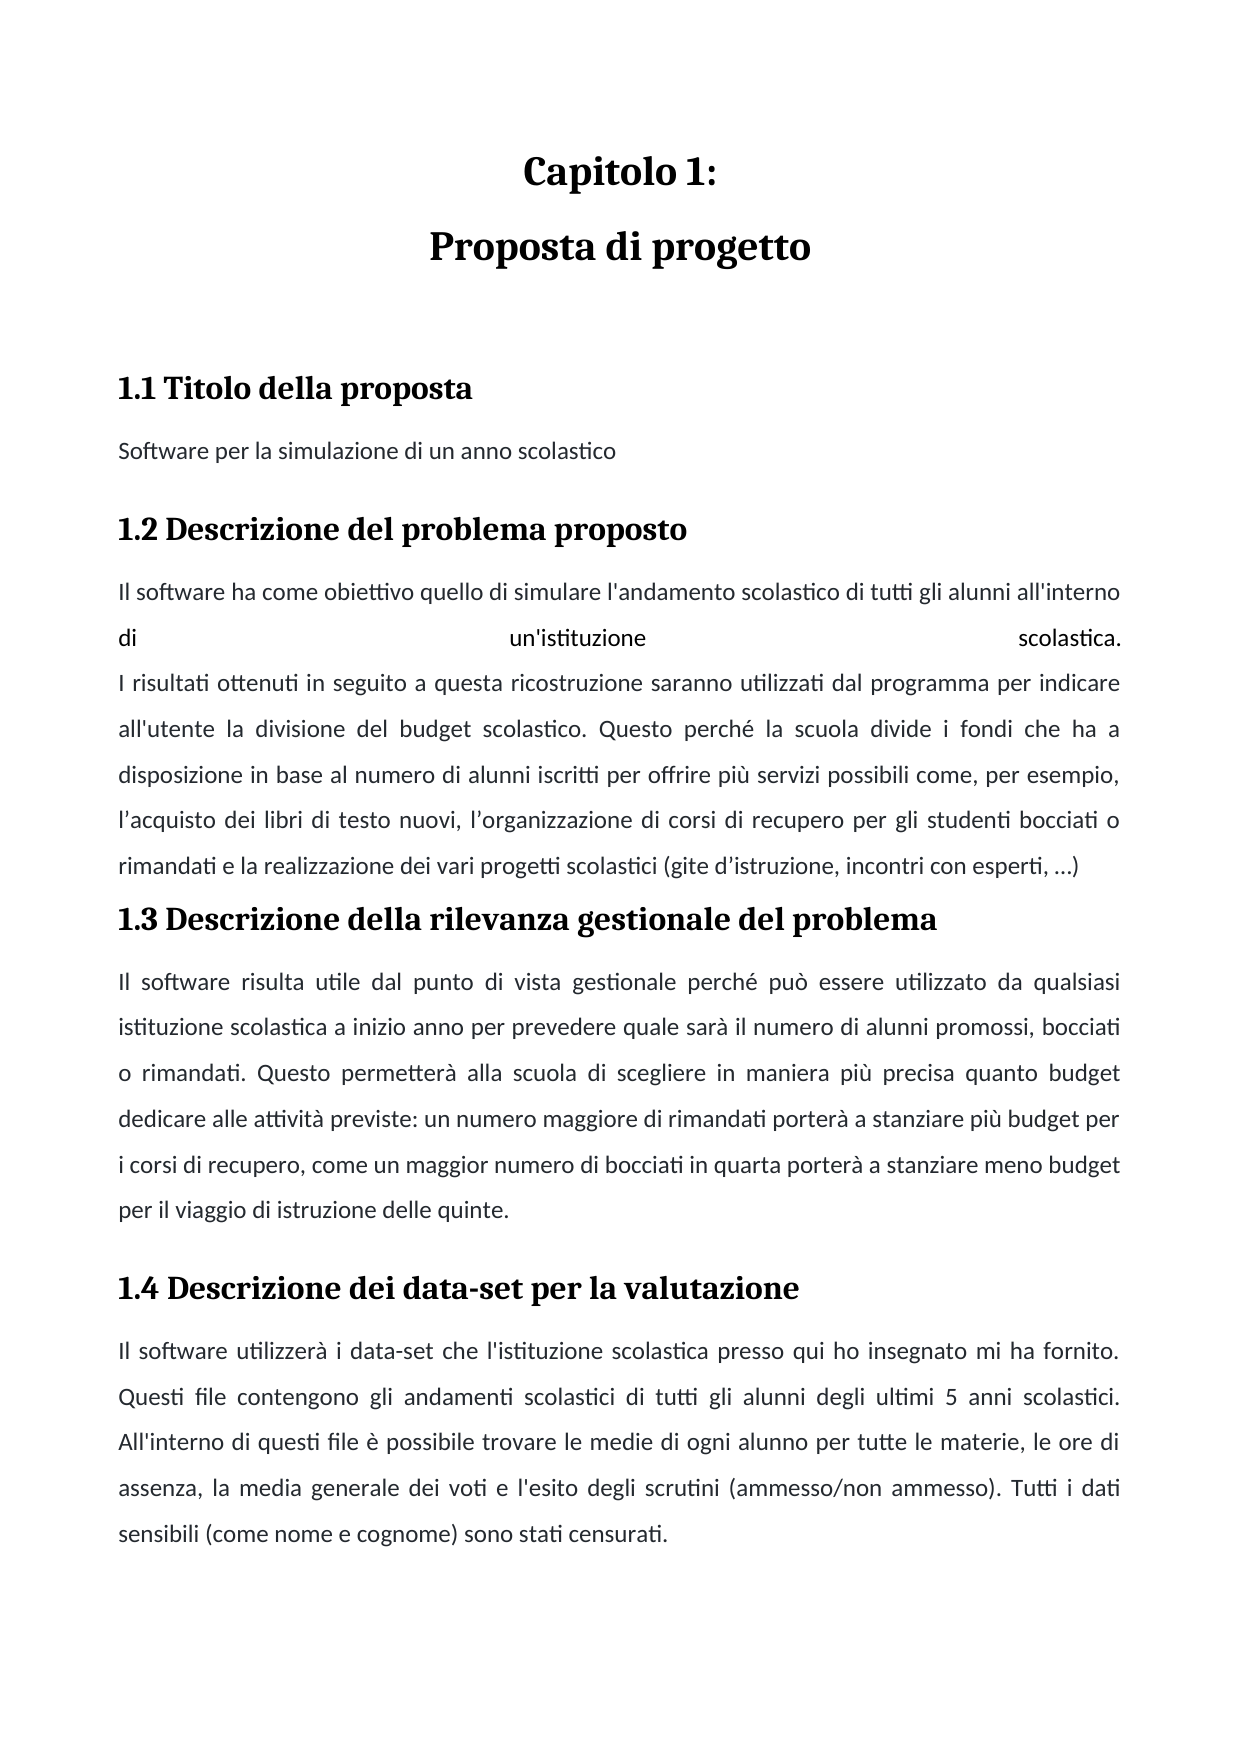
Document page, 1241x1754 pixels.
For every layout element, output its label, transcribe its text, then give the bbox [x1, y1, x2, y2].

text Il software risulta utile dal punto di vista gestionale perché può essere utilizzato da qualsiasi istituzione scolastica a inizio anno per prevedere quale sarà il numero di alunni promossi, bocciati o rimandati. Questo permetterà alla scuola di scegliere in maniera più precisa quanto budget dedicare alle attività previste: un numero maggiore di rimandati porterà a stanziare più budget per i corsi di recupero, come un maggior numero di bocciati in quarta porterà a stanziare meno budget per il viaggio di istruzione delle quinte. [118, 966, 1122, 1225]
subtitle 1.1 Titolo della proposta [118, 370, 1122, 408]
subtitle 1.2 Descrizione del problema proposto [118, 510, 1122, 549]
subtitle Proposta di progetto [118, 223, 1122, 271]
subtitle 1.3 Descrizione della rilevanza gestionale del problema [118, 900, 1122, 938]
text Il software utilizzerà i data-set che l'istituzione scolastica presso qui ho insegnato mi ha fornito. Questi file contengono gli andamenti scolastici di tutti gli alunni degli ultimi 5 anni scolastici. All'interno di questi file è possibile trovare le medie di ogni alunno per tutte le materie, le ore di assenza, la media generale dei voti e l'esito degli scrutini (ammesso/non ammesso). Tutti i dati sensibili (come nome e cognome) sono stati censurati. [118, 1335, 1122, 1548]
text Software per la simulazione di un anno scolastico [118, 435, 1122, 466]
subtitle 1.4 Descrizione dei data-set per la valutazione [118, 1269, 1122, 1308]
subtitle Capitolo 1: [118, 148, 1122, 196]
text Il software ha come obiettivo quello di simulare l'andamento scolastico di tutti gli alunni all'interno di un'istituzione scolastica. I risultati ottenuti in seguito a questa ricostruzione saranno utilizzati dal programma per indicare all'utente la divisione del budget scolastico. Questo perché la scuola divide i fondi che ha a disposizione in base al numero di alunni iscritti per offrire più servizi possibili come, per esempio, l’acquisto dei libri di testo nuovi, l’organizzazione di corsi di recupero per gli studenti bocciati o rimandati e la realizzazione dei vari progetti scolastici (gite d’istruzione, incontri con esperti, …) [118, 576, 1122, 881]
